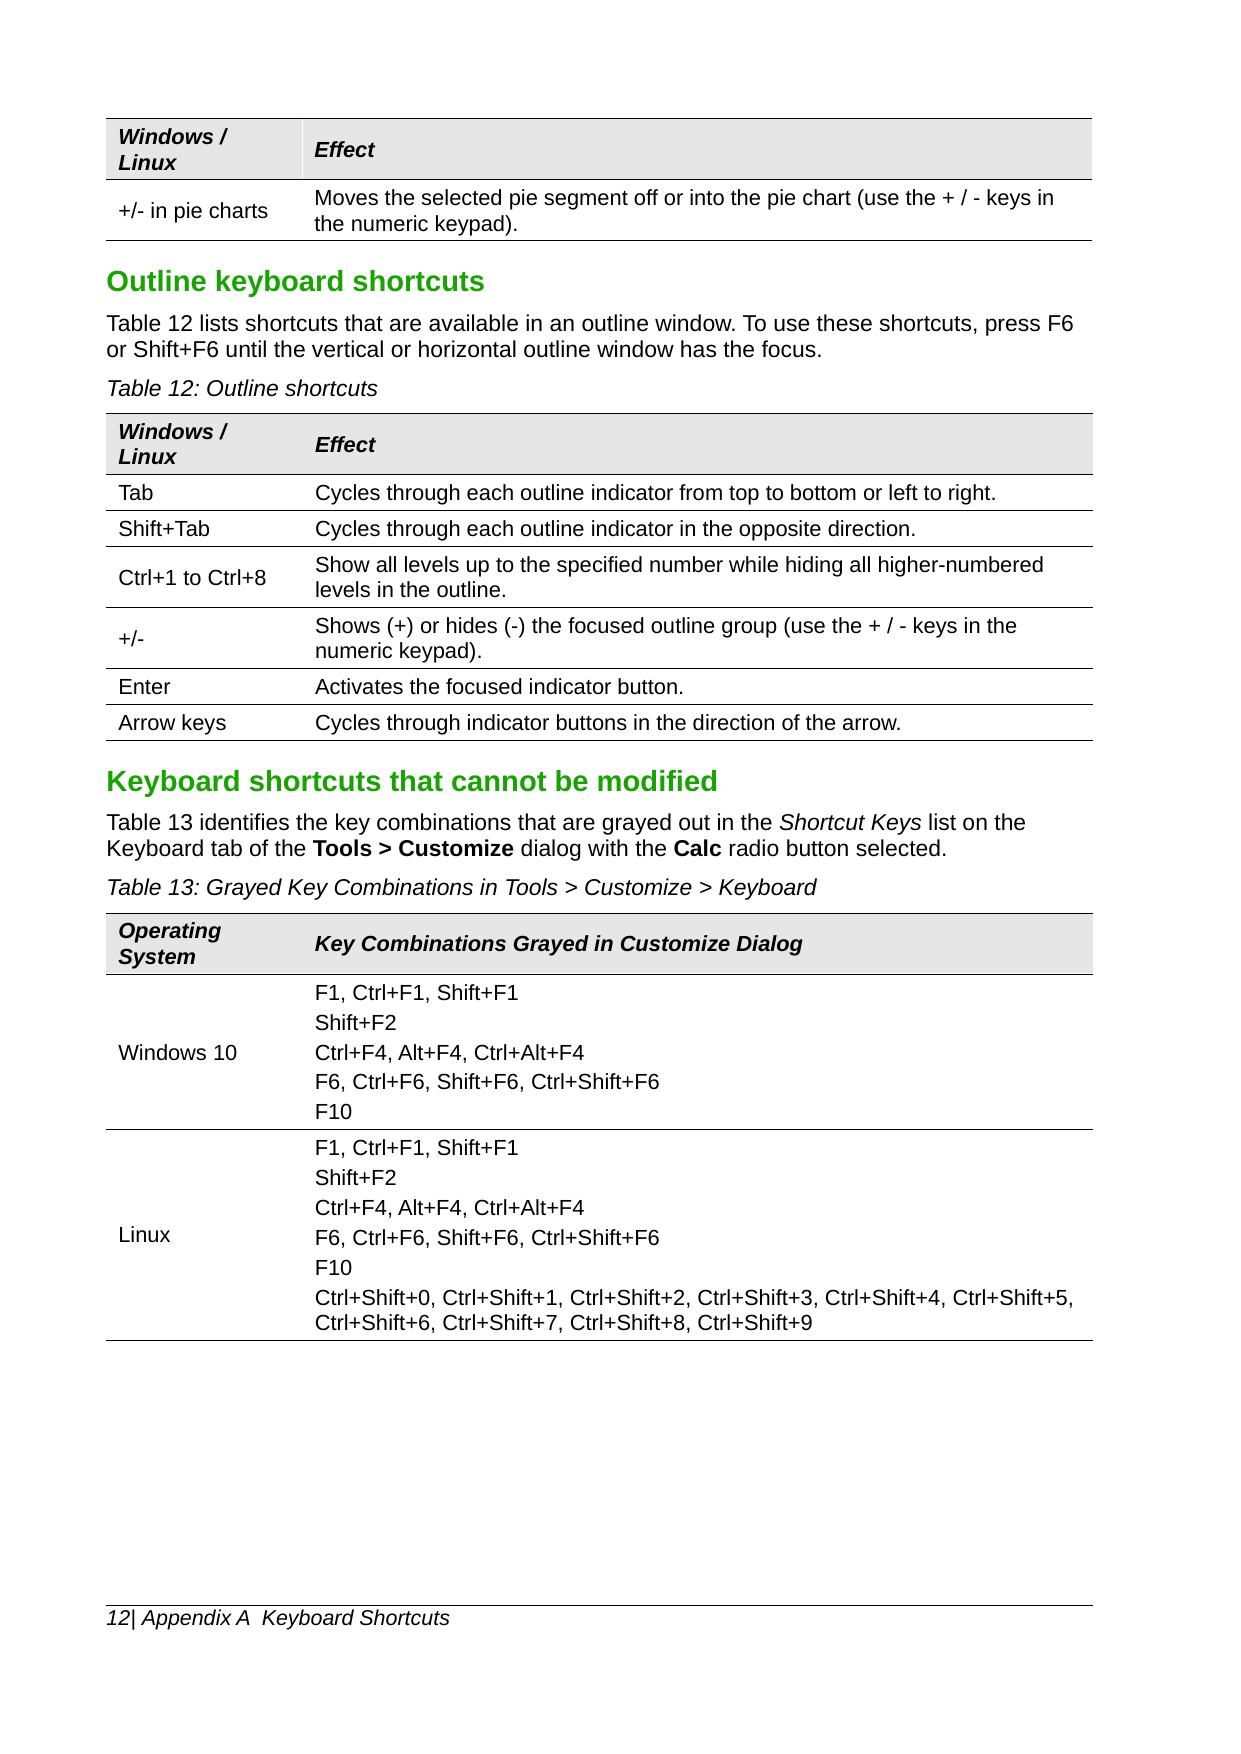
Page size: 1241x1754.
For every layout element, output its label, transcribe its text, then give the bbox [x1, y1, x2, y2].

table_header Effect [303, 119, 1092, 179]
table_header Operating System [106, 914, 303, 973]
table_header Effect [303, 414, 1093, 474]
table_cell Moves the selected pie segment off or into the pie chart (use the + / - keys in the numeric keypad). [303, 180, 1092, 240]
table_cell F1, Ctrl+F1, Shift+F1 Shift+F2 Ctrl+F4, Alt+F4, Ctrl+Alt+F4 F6, Ctrl+F6, Shift+F6, Ctrl+Shift+F6 F10 [303, 975, 1093, 1129]
table_cell Shift+Tab [106, 511, 303, 546]
table_cell +/- [106, 608, 303, 668]
table_cell Tab [106, 475, 303, 510]
table_cell Activates the focused indicator button. [303, 669, 1093, 704]
table_cell Cycles through indicator buttons in the direction of the arrow. [303, 705, 1093, 740]
subtitle Outline keyboard shortcuts [106, 264, 1093, 298]
table_cell F1, Ctrl+F1, Shift+F1 Shift+F2 Ctrl+F4, Alt+F4, Ctrl+Alt+F4 F6, Ctrl+F6, Shift+F6, Ctrl+Shift+F6 F10 Ctrl+Shift+0, Ctrl+Shift+1, Ctrl+Shift+2, Ctrl+Shift+3, Ctrl+Shift+4, Ctrl+Shift+5, Ctrl+Shift+6, Ctrl+Shift+7, Ctrl+Shift+8, Ctrl+Shift+9 [303, 1130, 1093, 1340]
table_cell +/- in pie charts [106, 180, 302, 240]
table_header Windows / Linux [106, 414, 303, 474]
table_cell Ctrl+1 to Ctrl+8 [106, 547, 303, 607]
text Table 12: Outline shortcuts [106, 375, 1093, 401]
table_cell Cycles through each outline indicator from top to bottom or left to right. [303, 475, 1093, 510]
text Table 13: Grayed Key Combinations in Tools > Customize > Keyboard [106, 874, 1093, 901]
table_cell Windows 10 [106, 975, 303, 1129]
table_cell Arrow keys [106, 705, 303, 740]
text Table 12 lists shortcuts that are available in an outline window. To use these shortcuts, press F6 or Shift+F6 until the vertical or horizontal outline window has the focus. [106, 309, 1093, 362]
table_cell Enter [106, 669, 303, 704]
table_cell Shows (+) or hides (-) the focused outline group (use the + / - keys in the numeric keypad). [303, 608, 1093, 668]
subtitle Keyboard shortcuts that cannot be modified [106, 764, 1093, 797]
text Table 13 identifies the key combinations that are grayed out in the Shortcut Keys list on the Keyboard tab of the Tools > Customize dialog with the Calc radio button selected. [106, 809, 1093, 862]
table_header Windows / Linux [106, 119, 302, 179]
table_cell Show all levels up to the specified number while hiding all higher-numbered levels in the outline. [303, 547, 1093, 607]
table_cell Cycles through each outline indicator in the opposite direction. [303, 511, 1093, 546]
table_header Key Combinations Grayed in Customize Dialog [303, 914, 1093, 973]
table_cell Linux [106, 1130, 303, 1340]
